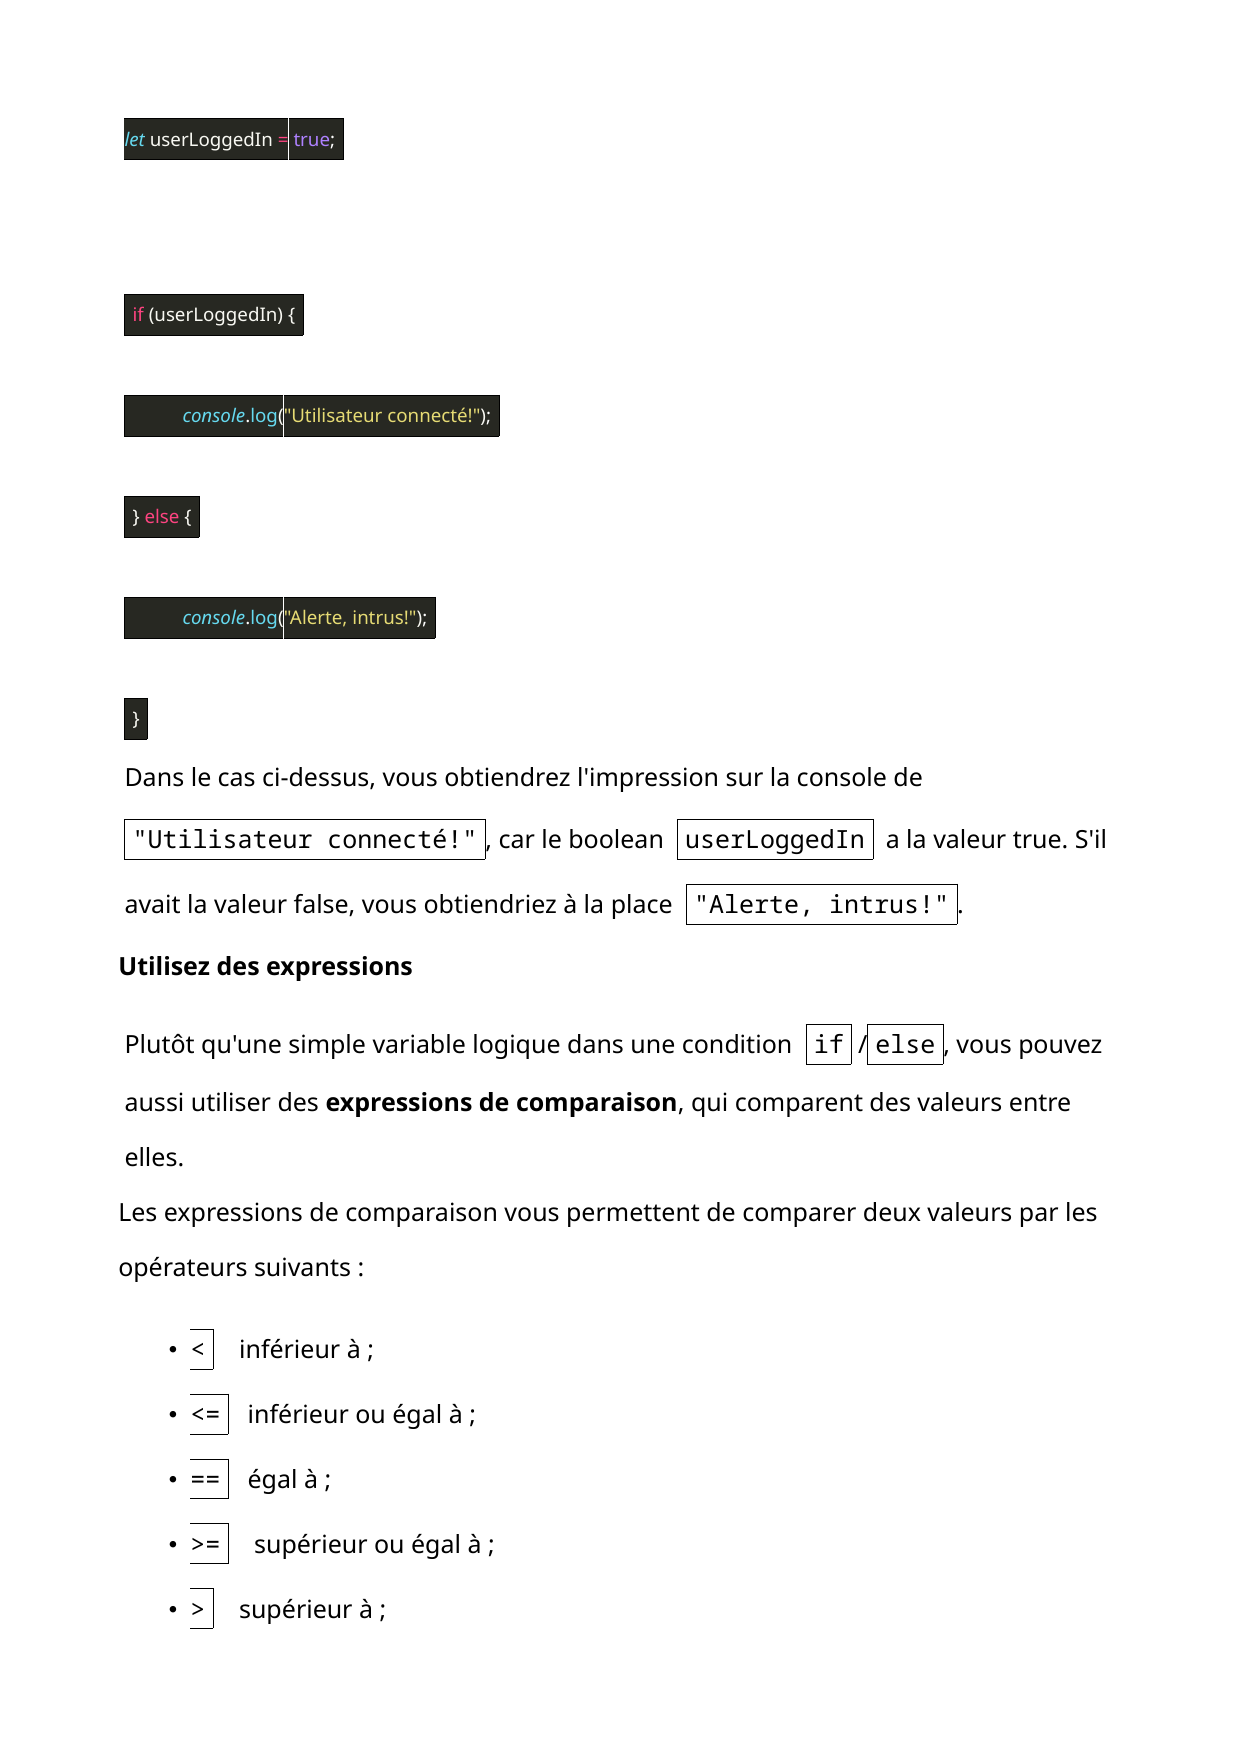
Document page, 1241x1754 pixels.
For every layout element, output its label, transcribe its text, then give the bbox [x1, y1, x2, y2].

list <= inférieur ou égal à ; [229, 1393, 1116, 1434]
text [304, 294, 1111, 335]
list < inférieur à ; [168, 1329, 213, 1369]
text [436, 597, 1111, 638]
list == égal à ; [229, 1458, 1116, 1498]
text if (userLoggedIn) { [125, 295, 303, 335]
text } [125, 699, 147, 739]
text Dans le cas ci-dessus, vous obtiendrez l'impression sur la console de "Utilisateur connecté!", car le boolean userLoggedIn a la valeur true. S'il avait la valeur false, vous obtiendriez à la place "Alerte, intrus!". [124, 760, 1116, 924]
text [200, 496, 1111, 537]
text console.log("Utilisateur connecté!"); [125, 396, 499, 436]
list > supérieur à ; [214, 1588, 1116, 1628]
text [344, 118, 1111, 159]
list >= supérieur ou égal à ; [168, 1523, 228, 1563]
list < inférieur à ; [214, 1329, 1116, 1369]
text } else { [125, 497, 199, 537]
subtitle Utilisez des expressions [118, 948, 1122, 982]
text let userLoggedIn = true; [124, 119, 343, 159]
text console.log("Alerte, intrus!"); [125, 598, 435, 638]
text Plutôt qu'une simple variable logique dans une condition if /else, vous pouvez aussi utiliser des expressions de comparaison, qui comparent des valeurs entre elles. [124, 1024, 1116, 1174]
list >= supérieur ou égal à ; [229, 1523, 1116, 1563]
text [148, 698, 1111, 739]
list == égal à ; [168, 1458, 228, 1498]
list > supérieur à ; [168, 1588, 213, 1628]
list <= inférieur ou égal à ; [168, 1393, 228, 1434]
text [500, 395, 1111, 436]
text Les expressions de comparaison vous permettent de comparer deux valeurs par les opérateurs suivants : [118, 1195, 1122, 1284]
